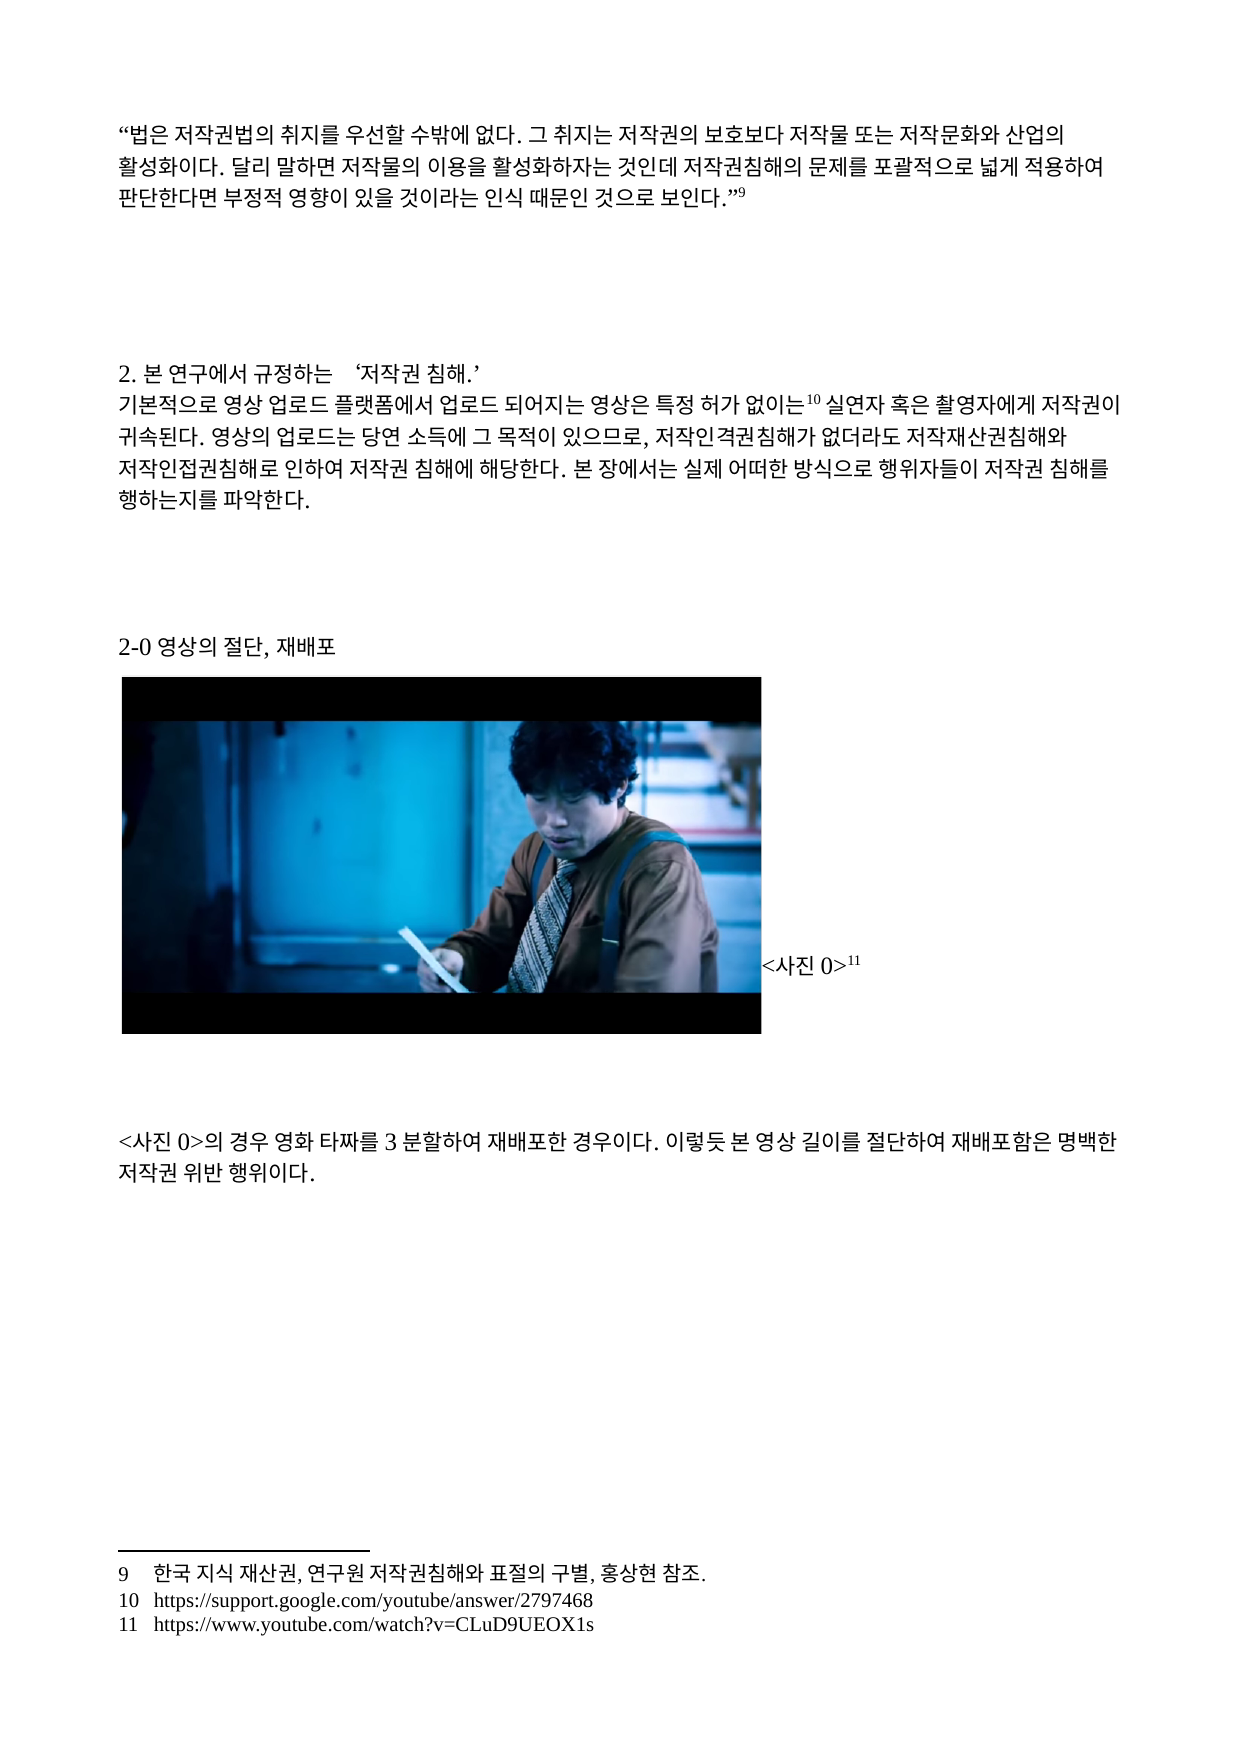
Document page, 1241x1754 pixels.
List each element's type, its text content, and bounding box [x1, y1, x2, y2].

picture [121, 675, 762, 1034]
text “법은 저작권법의 취지를 우선할 수밖에 없다. 그 취지는 저작권의 보호보다 저작물 또는 저작문화와 산업의 활성화이다. 달리 말하면 저작물의 이용을 활성화하자는 것인데 저작권침해의 문제를 포괄적으로 넓게 적용하여 판단한다면 부정적 영향이 있을 것이라는 인식 때문인 것으로 보인다.” [118, 118, 1122, 213]
text <사진 0>의 경우 영화 타짜를 3분할하여 재배포한 경우이다. 이렇듯 본 영상 길이를 절단하여 재배포함은 명백한 저작권 위반 행위이다. [118, 1125, 1122, 1188]
text https://www.youtube.com/watch?v=CLuD9UEOX1s [118, 1612, 1122, 1636]
text 2. 본 연구에서 규정하는 ‘저작권 침해.’ [118, 357, 1122, 388]
text 한국 지식 재산권, 연구원 저작권침해와 표절의 구별, 홍상현 참조. [118, 1557, 1122, 1588]
text 2-0 영상의 절단, 재배포 [118, 630, 1122, 662]
text <사진 0> [762, 949, 1122, 981]
text 기본적으로 영상 업로드 플랫폼에서 업로드 되어지는 영상은 특정 허가 없이는 실연자 혹은 촬영자에게 저작권이 귀속된다. 영상의 업로드는 당연 소득에 그 목적이 있으므로, 저작인격권침해가 없더라도 저작재산권침해와 저작인접권침해로 인하여 저작권 침해에 해당한다. 본 장에서는 실제 어떠한 방식으로 행위자들이 저작권 침해를 행하는지를 파악한다. [118, 388, 1122, 515]
text https://support.google.com/youtube/answer/2797468 [118, 1588, 1122, 1612]
